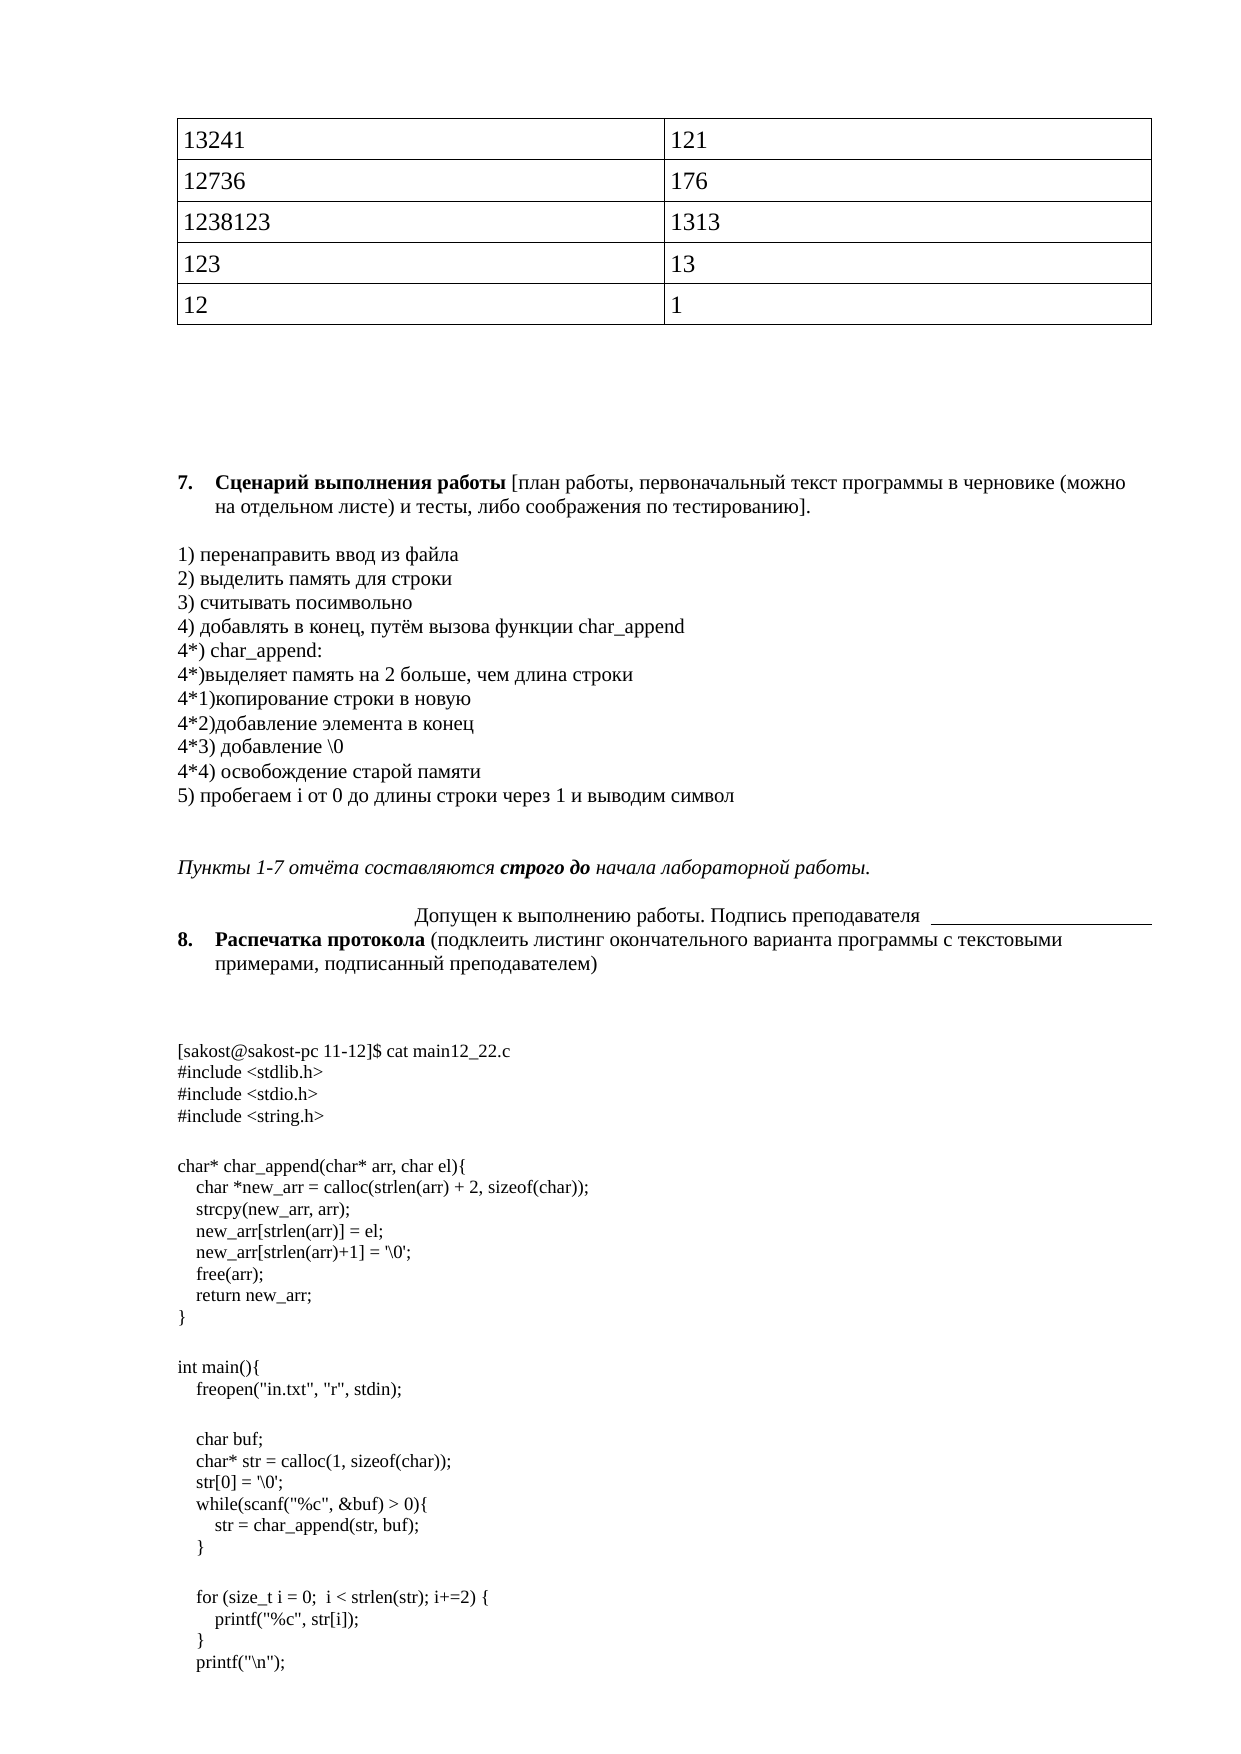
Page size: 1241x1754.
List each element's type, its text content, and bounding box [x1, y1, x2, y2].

text #include <stdlib.h> [177, 1061, 1152, 1083]
text 3) считывать посимвольно [177, 590, 1152, 614]
text printf("%c", str[i]); [177, 1608, 1152, 1629]
text 4*) char_append: [177, 638, 1152, 662]
text strcpy(new_arr, arr); [177, 1198, 1152, 1219]
list Распечатка протокола (подклеить листинг окончательного варианта программы с текстовыми примерами, подписанный преподавателем) [177, 927, 1152, 975]
table_cell 1313 [665, 202, 1151, 242]
table_cell 1238123 [178, 202, 664, 242]
text 2) выделить память для строки [177, 566, 1152, 590]
table_cell 13241 [178, 119, 664, 159]
text Допущен к выполнению работы. Подпись преподавателя [177, 903, 1152, 927]
text Пункты 1-7 отчёта составляются строго до начала лабораторной работы. [177, 855, 1152, 879]
text char* str = calloc(1, sizeof(char)); [177, 1449, 1152, 1471]
table_cell 12736 [178, 160, 664, 201]
text while(scanf("%c", &buf) > 0){ [177, 1493, 1152, 1514]
text 4*)выделяет память на 2 больше, чем длина строки [177, 662, 1152, 686]
table_cell 13 [665, 243, 1151, 283]
table_cell 12 [178, 284, 664, 324]
text char buf; [177, 1428, 1152, 1449]
text [sakost@sakost-pc 11-12]$ cat main12_22.c [177, 1040, 1152, 1061]
text 5) пробегаем i от 0 до длины строки через 1 и выводим символ [177, 783, 1152, 807]
text 4*1)копирование строки в новую [177, 686, 1152, 710]
text char *new_arr = calloc(strlen(arr) + 2, sizeof(char)); [177, 1176, 1152, 1198]
table_cell 123 [178, 243, 664, 283]
text str = char_append(str, buf); [177, 1514, 1152, 1536]
text #include <string.h> [177, 1104, 1152, 1126]
text new_arr[strlen(arr)] = el; [177, 1219, 1152, 1241]
text } [177, 1306, 1152, 1327]
list Сценарий выполнения работы [план работы, первоначальный текст программы в черновике (можно на отдельном листе) и тесты, либо соображения по тестированию]. [177, 470, 1152, 518]
text int main(){ [177, 1356, 1152, 1378]
text printf("\n"); [177, 1651, 1152, 1672]
text } [177, 1629, 1152, 1651]
text #include <stdio.h> [177, 1083, 1152, 1104]
text new_arr[strlen(arr)+1] = '\0'; [177, 1241, 1152, 1263]
text 4*4) освобождение старой памяти [177, 758, 1152, 783]
text return new_arr; [177, 1284, 1152, 1306]
text free(arr); [177, 1263, 1152, 1284]
text 4*2)добавление элемента в конец [177, 710, 1152, 734]
table_cell 176 [665, 160, 1151, 201]
table_cell 1 [665, 284, 1151, 324]
text char* char_append(char* arr, char el){ [177, 1155, 1152, 1176]
text str[0] = '\0'; [177, 1471, 1152, 1493]
text freopen("in.txt", "r", stdin); [177, 1378, 1152, 1399]
table_cell 121 [665, 119, 1151, 159]
text 1) перенаправить ввод из файла [177, 542, 1152, 566]
text for (size_t i = 0; i < strlen(str); i+=2) { [177, 1586, 1152, 1608]
text 4*3) добавление \0 [177, 734, 1152, 758]
text 4) добавлять в конец, путём вызова функции char_append [177, 614, 1152, 638]
text } [177, 1536, 1152, 1557]
